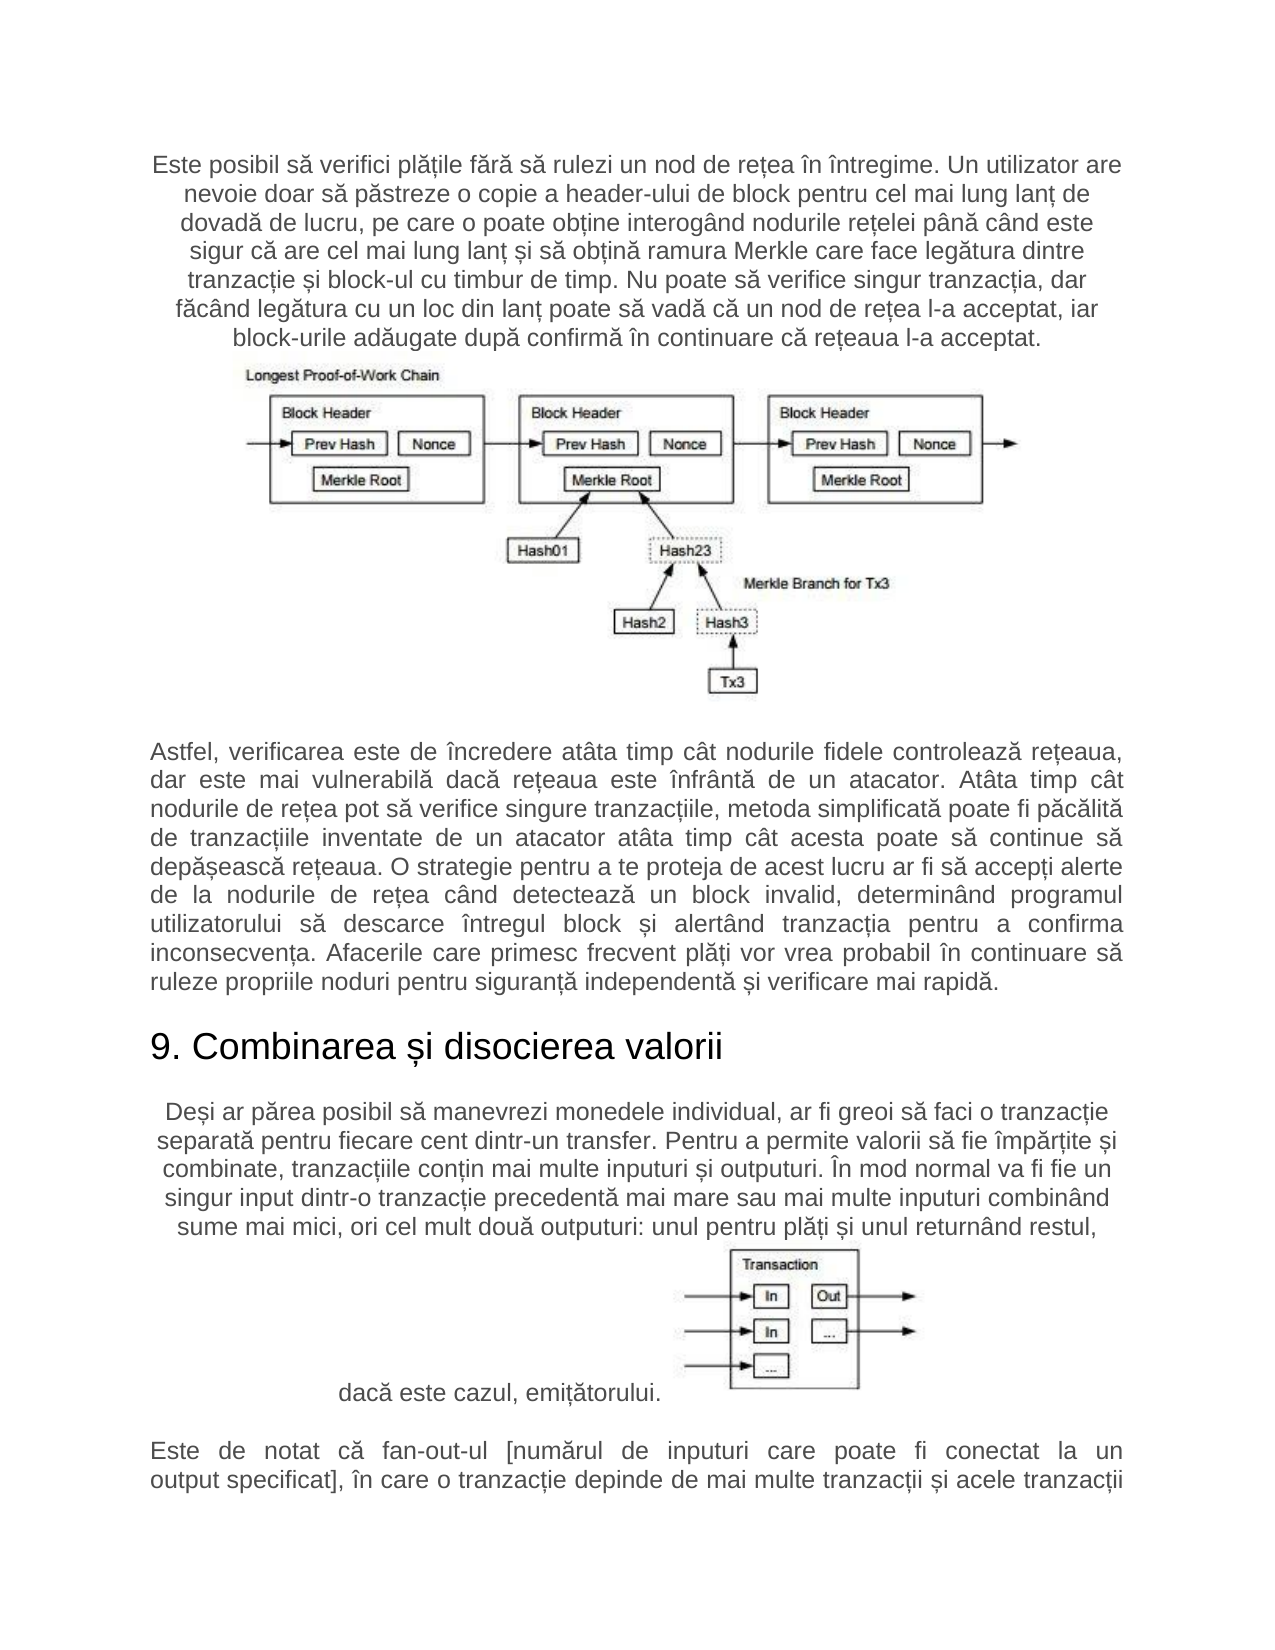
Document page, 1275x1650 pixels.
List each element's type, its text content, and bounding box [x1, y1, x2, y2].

text Este posibil să verifici plățile fără să rulezi un nod de rețea în întregime. Un utilizator are nevoie doar să păstreze o copie a header-ului de block pentru cel mai lung lanț de dovadă de lucru, pe care o poate obține interogând nodurile rețelei până când este sigur că are cel mai lung lanț și să obțină ramura Merkle care face legătura dintre tranzacție și block-ul cu timbur de timp. Nu poate să verifice singur tranzacția, dar făcând legătura cu un loc din lanț poate să vadă că un nod de rețea l-a acceptat, iar block-urile adăugate după confirmă în continuare că rețeaua l-a acceptat. [150, 150, 1125, 707]
text 9. Combinarea și disocierea valorii [150, 1024, 1125, 1068]
text Astfel, verificarea este de încredere atâta timp cât nodurile fidele controlează rețeaua, dar este mai vulnerabilă dacă rețeaua este înfrântă de un atacator. Atâta timp cât nodurile de rețea pot să verifice singure tranzacțiile, metoda simplificată poate fi păcălită de tranzacțiile inventate de un atacator atâta timp cât acesta poate să continue să depășească rețeaua. O strategie pentru a te proteja de acest lucru ar fi să accepți alerte de la nodurile de rețea când detectează un block invalid, determinând programul utilizatorului să descarce întregul block și alertând tranzacția pentru a confirma inconsecvența. Afacerile care primesc frecvent plăți vor vrea probabil în continuare să ruleze propriile noduri pentru siguranță independentă și verificare mai rapidă. [150, 737, 1125, 995]
picture [232, 351, 1043, 708]
text Deși ar părea posibil să manevrezi monedele individual, ar fi greoi să faci o tranzacție separată pentru fiecare cent dintr-un transfer. Pentru a permite valorii să fie împărțite și combinate, tranzacțiile conțin mai multe inputuri și outputuri. În mod normal va fi fie un singur input dintr-o tranzacție precedentă mai mare sau mai multe inputuri combinând sume mai mici, ori cel mult două outputuri: unul pentru plăți și unul returnând restul, dacă este cazul, emițătorului. [150, 1097, 1125, 1407]
text Este de notat că fan-out-ul [numărul de inputuri care poate fi conectat la un output specificat], în care o tranzacție depinde de mai multe tranzacții și acele tranzacții [150, 1436, 1125, 1494]
picture [662, 1240, 937, 1402]
